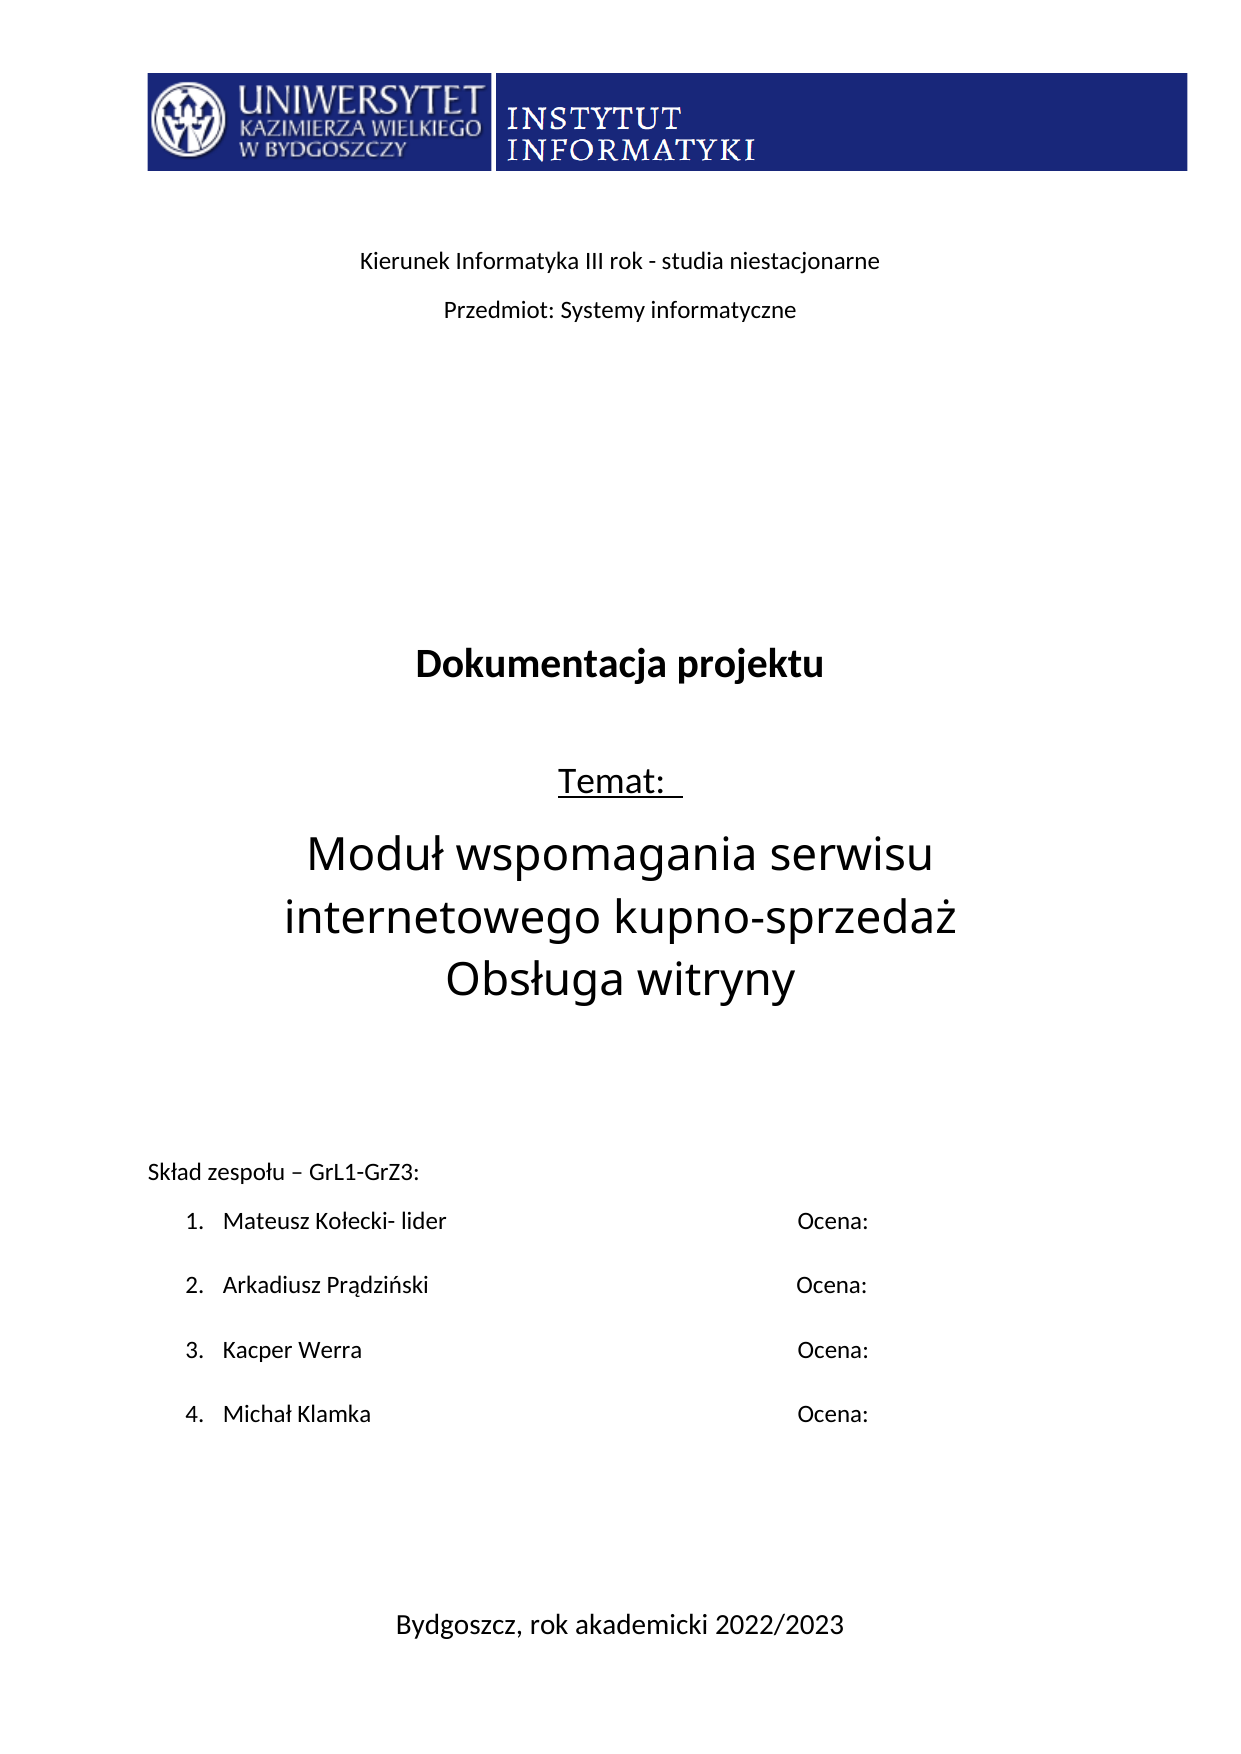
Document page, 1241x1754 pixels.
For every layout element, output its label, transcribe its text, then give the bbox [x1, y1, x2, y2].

list Mateusz Kołecki- lider Ocena: [185, 1205, 1093, 1235]
text Dokumentacja projektu [148, 637, 1093, 688]
list Kacper Werra Ocena: [185, 1334, 1093, 1364]
text Skład zespołu – GrL1-GrZ3: [148, 1156, 1093, 1186]
list Arkadiusz Prądziński Ocena: [185, 1269, 1093, 1300]
text Obsługa witryny [148, 947, 1093, 1009]
text Moduł wspomagania serwisu internetowego kupno-sprzedaż [148, 822, 1093, 947]
list Michał Klamka Ocena: [185, 1399, 1093, 1429]
text Temat: [148, 757, 1093, 802]
text Kierunek Informatyka III rok - studia niestacjonarne [148, 246, 1093, 276]
text Przedmiot: Systemy informatyczne [148, 294, 1093, 325]
